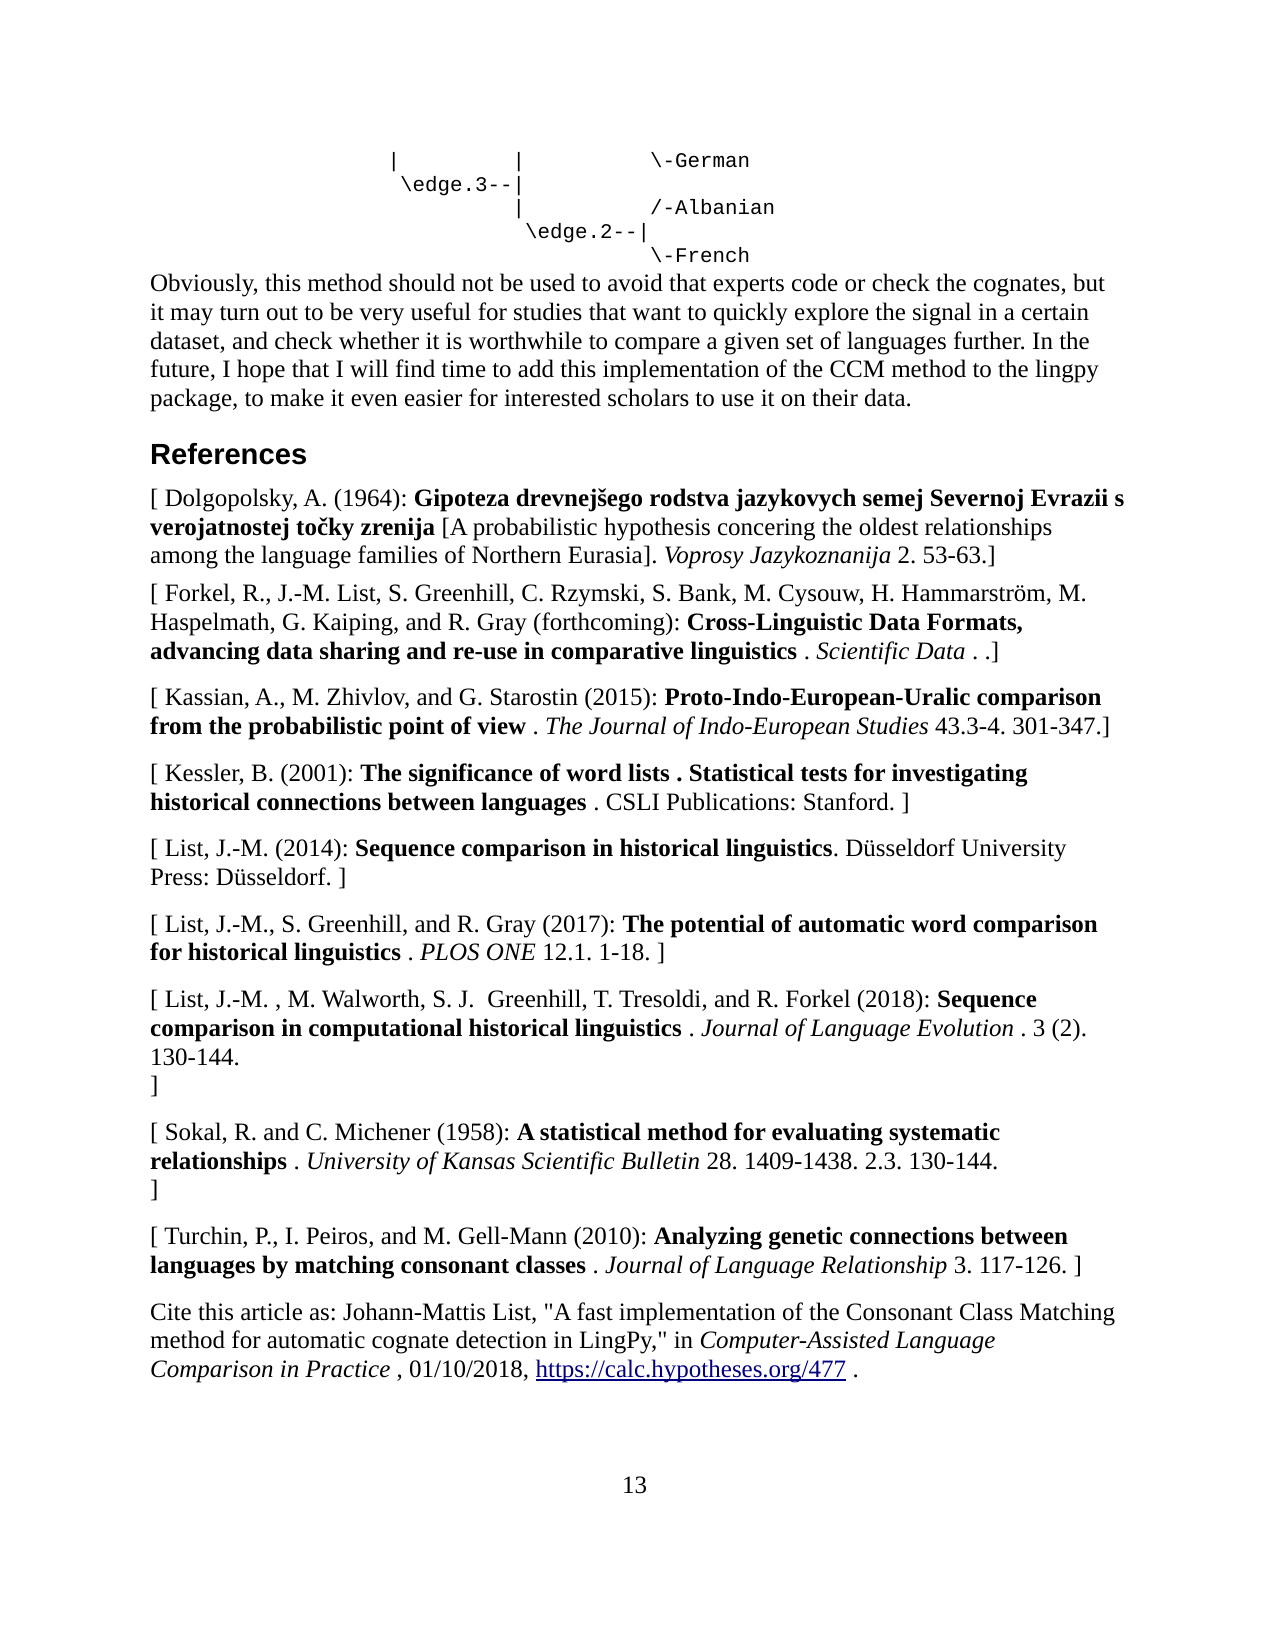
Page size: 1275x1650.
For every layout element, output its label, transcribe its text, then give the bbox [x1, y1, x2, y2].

text Obviously, this method should not be used to avoid that experts code or check the cognates, but it may turn out to be very useful for studies that want to quickly explore the signal in a certain dataset, and check whether it is worthwhile to compare a given set of languages further. In the future, I hope that I will find time to add this implementation of the CCM method to the lingpy package, to make it even easier for interested scholars to use it on their data. [150, 268, 1125, 412]
subtitle References [150, 437, 1125, 471]
text \edge.3--| [150, 174, 1125, 197]
text [ List, J.-M. (2014): Sequence comparison in historical linguistics. Düsseldorf University Press: Düsseldorf. ] [150, 833, 1125, 891]
text [ Kessler, B. (2001): The significance of word lists . Statistical tests for investigating historical connections between languages . CSLI Publications: Stanford. ] [150, 758, 1125, 815]
text [ Forkel, R., J.-M. List, S. Greenhill, C. Rzymski, S. Bank, M. Cysouw, H. Hammarström, M. Haspelmath, G. Kaiping, and R. Gray (forthcoming): Cross-Linguistic Data Formats, advancing data sharing and re-use in comparative linguistics . Scientific Data . .] [150, 578, 1125, 664]
text [ Turchin, P., I. Peiros, and M. Gell-Mann (2010): Analyzing genetic connections between languages by matching consonant classes . Journal of Language Relationship 3. 117-126. ] [150, 1221, 1125, 1279]
text Cite this article as: Johann-Mattis List, "A fast implementation of the Consonant Class Matching method for automatic cognate detection in LingPy," in Computer-Assisted Language Comparison in Practice , 01/10/2018, https://calc.hypotheses.org/477 . [150, 1297, 1125, 1383]
text | /-Albanian [150, 197, 1125, 221]
text [ Sokal, R. and C. Michener (1958): A statistical method for evaluating systematic relationships . University of Kansas Scientific Bulletin 28. 1409-1438. 2.3. 130-144. ] [150, 1117, 1125, 1203]
text [ Kassian, A., M. Zhivlov, and G. Starostin (2015): Proto-Indo-European-Uralic comparison from the probabilistic point of view . The Journal of Indo-European Studies 43.3-4. 301-347.] [150, 682, 1125, 740]
text | | \-German [150, 150, 1125, 174]
text \edge.2--| [150, 221, 1125, 244]
text [ Dolgopolsky, A. (1964): Gipoteza drevnejšego rodstva jazykovych semej Severnoj Evrazii s verojatnostej točky zrenija [A probabilistic hypothesis concering the oldest relationships among the language families of Northern Eurasia]. Voprosy Jazykoznanija 2. 53-63.] [150, 483, 1125, 569]
text [ List, J.-M. , M. Walworth, S. J. Greenhill, T. Tresoldi, and R. Forkel (2018): Sequence comparison in computational historical linguistics . Journal of Language Evolution . 3 (2). 130-144. ] [150, 984, 1125, 1099]
text [ List, J.-M., S. Greenhill, and R. Gray (2017): The potential of automatic word comparison for historical linguistics . PLOS ONE 12.1. 1-18. ] [150, 909, 1125, 966]
text \-French [150, 244, 1125, 268]
